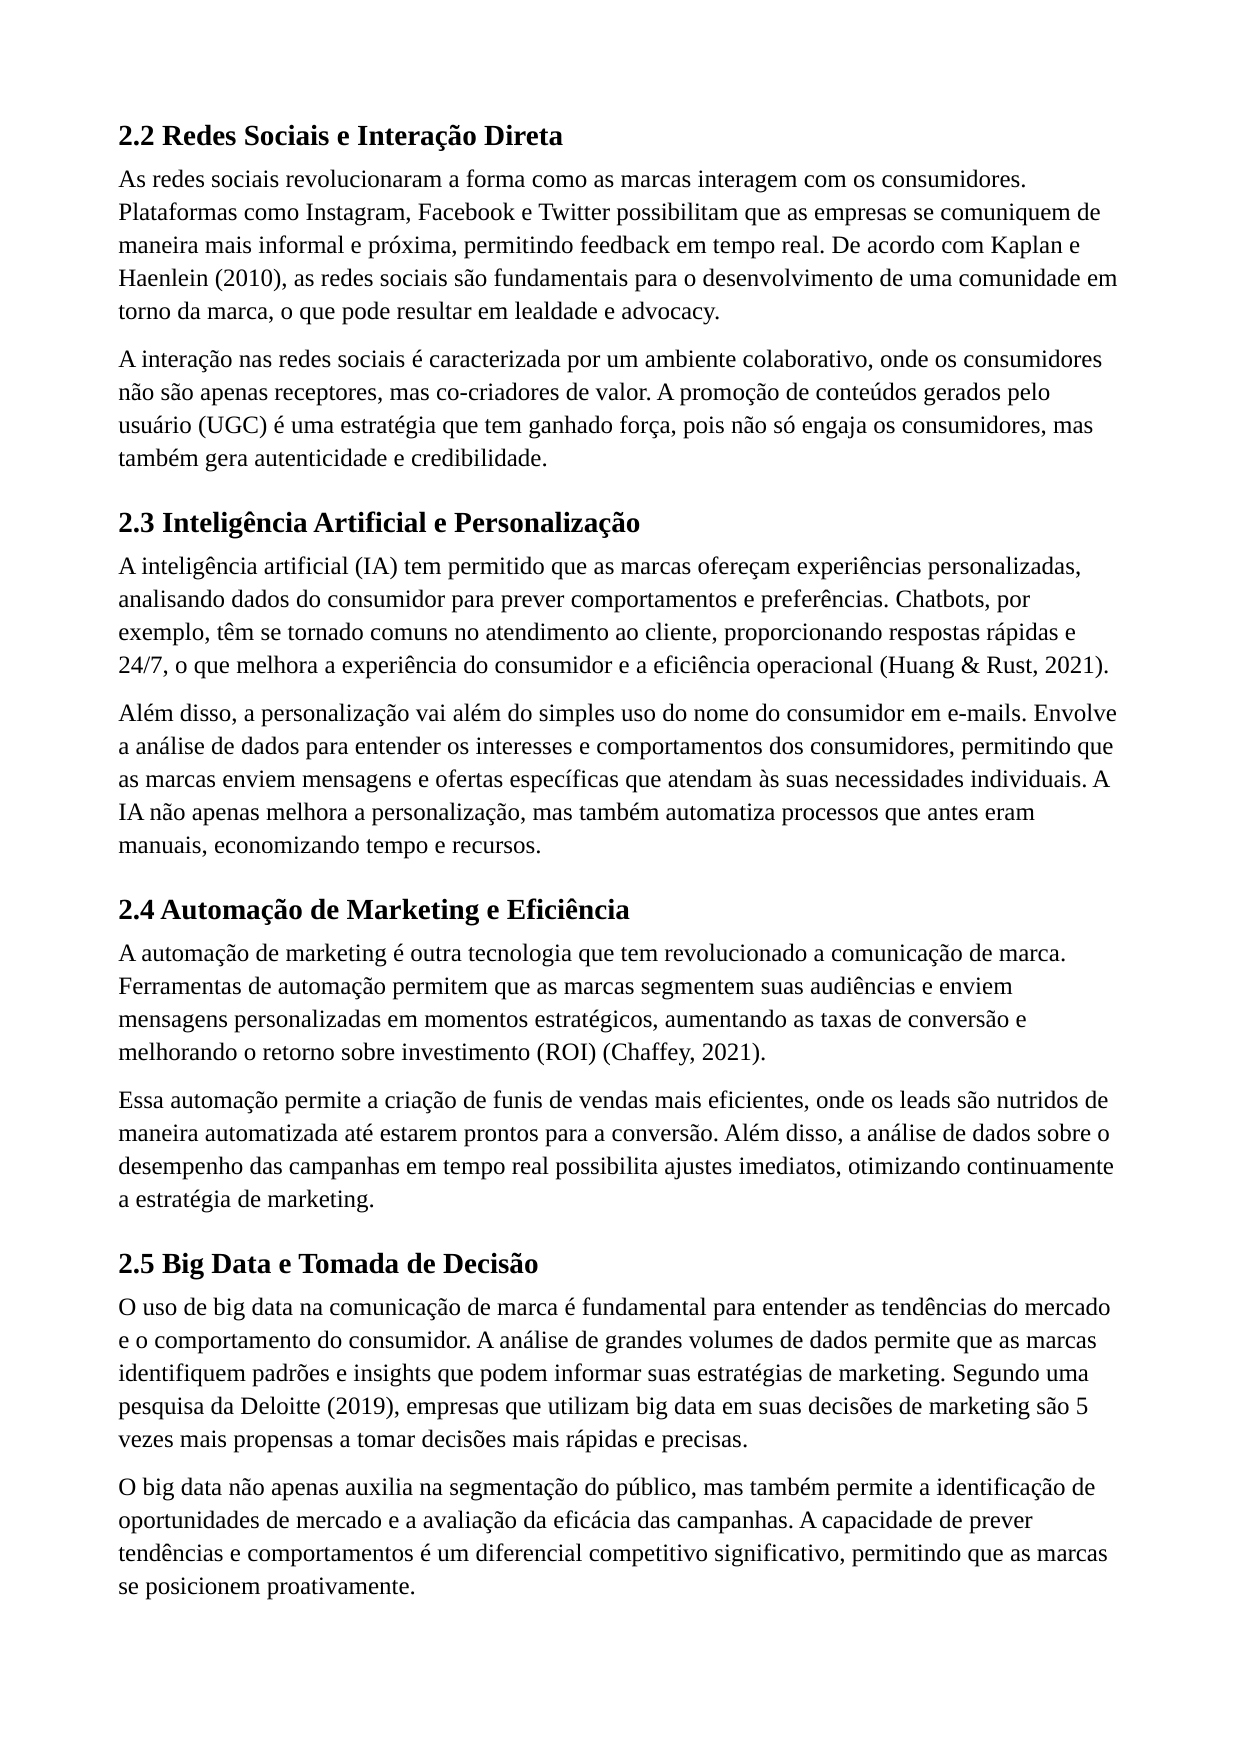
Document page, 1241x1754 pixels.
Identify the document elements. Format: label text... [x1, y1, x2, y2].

text Além disso, a personalização vai além do simples uso do nome do consumidor em e-mails. Envolve a análise de dados para entender os interesses e comportamentos dos consumidores, permitindo que as marcas enviem mensagens e ofertas específicas que atendam às suas necessidades individuais. A IA não apenas melhora a personalização, mas também automatiza processos que antes eram manuais, economizando tempo e recursos. [118, 698, 1122, 859]
subtitle 2.4 Automação de Marketing e Eficiência [118, 892, 1122, 926]
subtitle 2.3 Inteligência Artificial e Personalização [118, 505, 1122, 539]
text A inteligência artificial (IA) tem permitido que as marcas ofereçam experiências personalizadas, analisando dados do consumidor para prever comportamentos e preferências. Chatbots, por exemplo, têm se tornado comuns no atendimento ao cliente, proporcionando respostas rápidas e 24/7, o que melhora a experiência do consumidor e a eficiência operacional (Huang & Rust, 2021). [118, 551, 1122, 679]
text As redes sociais revolucionaram a forma como as marcas interagem com os consumidores. Plataformas como Instagram, Facebook e Twitter possibilitam que as empresas se comuniquem de maneira mais informal e próxima, permitindo feedback em tempo real. De acordo com Kaplan e Haenlein (2010), as redes sociais são fundamentais para o desenvolvimento de uma comunidade em torno da marca, o que pode resultar em lealdade e advocacy. [118, 164, 1122, 325]
text A automação de marketing é outra tecnologia que tem revolucionado a comunicação de marca. Ferramentas de automação permitem que as marcas segmentem suas audiências e enviem mensagens personalizadas em momentos estratégicos, aumentando as taxas de conversão e melhorando o retorno sobre investimento (ROI) (Chaffey, 2021). [118, 938, 1122, 1066]
text A interação nas redes sociais é caracterizada por um ambiente colaborativo, onde os consumidores não são apenas receptores, mas co-criadores de valor. A promoção de conteúdos gerados pelo usuário (UGC) é uma estratégia que tem ganhado força, pois não só engaja os consumidores, mas também gera autenticidade e credibilidade. [118, 344, 1122, 472]
subtitle 2.5 Big Data e Tomada de Decisão [118, 1246, 1122, 1279]
text Essa automação permite a criação de funis de vendas mais eficientes, onde os leads são nutridos de maneira automatizada até estarem prontos para a conversão. Além disso, a análise de dados sobre o desempenho das campanhas em tempo real possibilita ajustes imediatos, otimizando continuamente a estratégia de marketing. [118, 1085, 1122, 1213]
text O uso de big data na comunicação de marca é fundamental para entender as tendências do mercado e o comportamento do consumidor. A análise de grandes volumes de dados permite que as marcas identifiquem padrões e insights que podem informar suas estratégias de marketing. Segundo uma pesquisa da Deloitte (2019), empresas que utilizam big data em suas decisões de marketing são 5 vezes mais propensas a tomar decisões mais rápidas e precisas. [118, 1292, 1122, 1453]
subtitle 2.2 Redes Sociais e Interação Direta [118, 118, 1122, 152]
text O big data não apenas auxilia na segmentação do público, mas também permite a identificação de oportunidades de mercado e a avaliação da eficácia das campanhas. A capacidade de prever tendências e comportamentos é um diferencial competitivo significativo, permitindo que as marcas se posicionem proativamente. [118, 1472, 1122, 1599]
